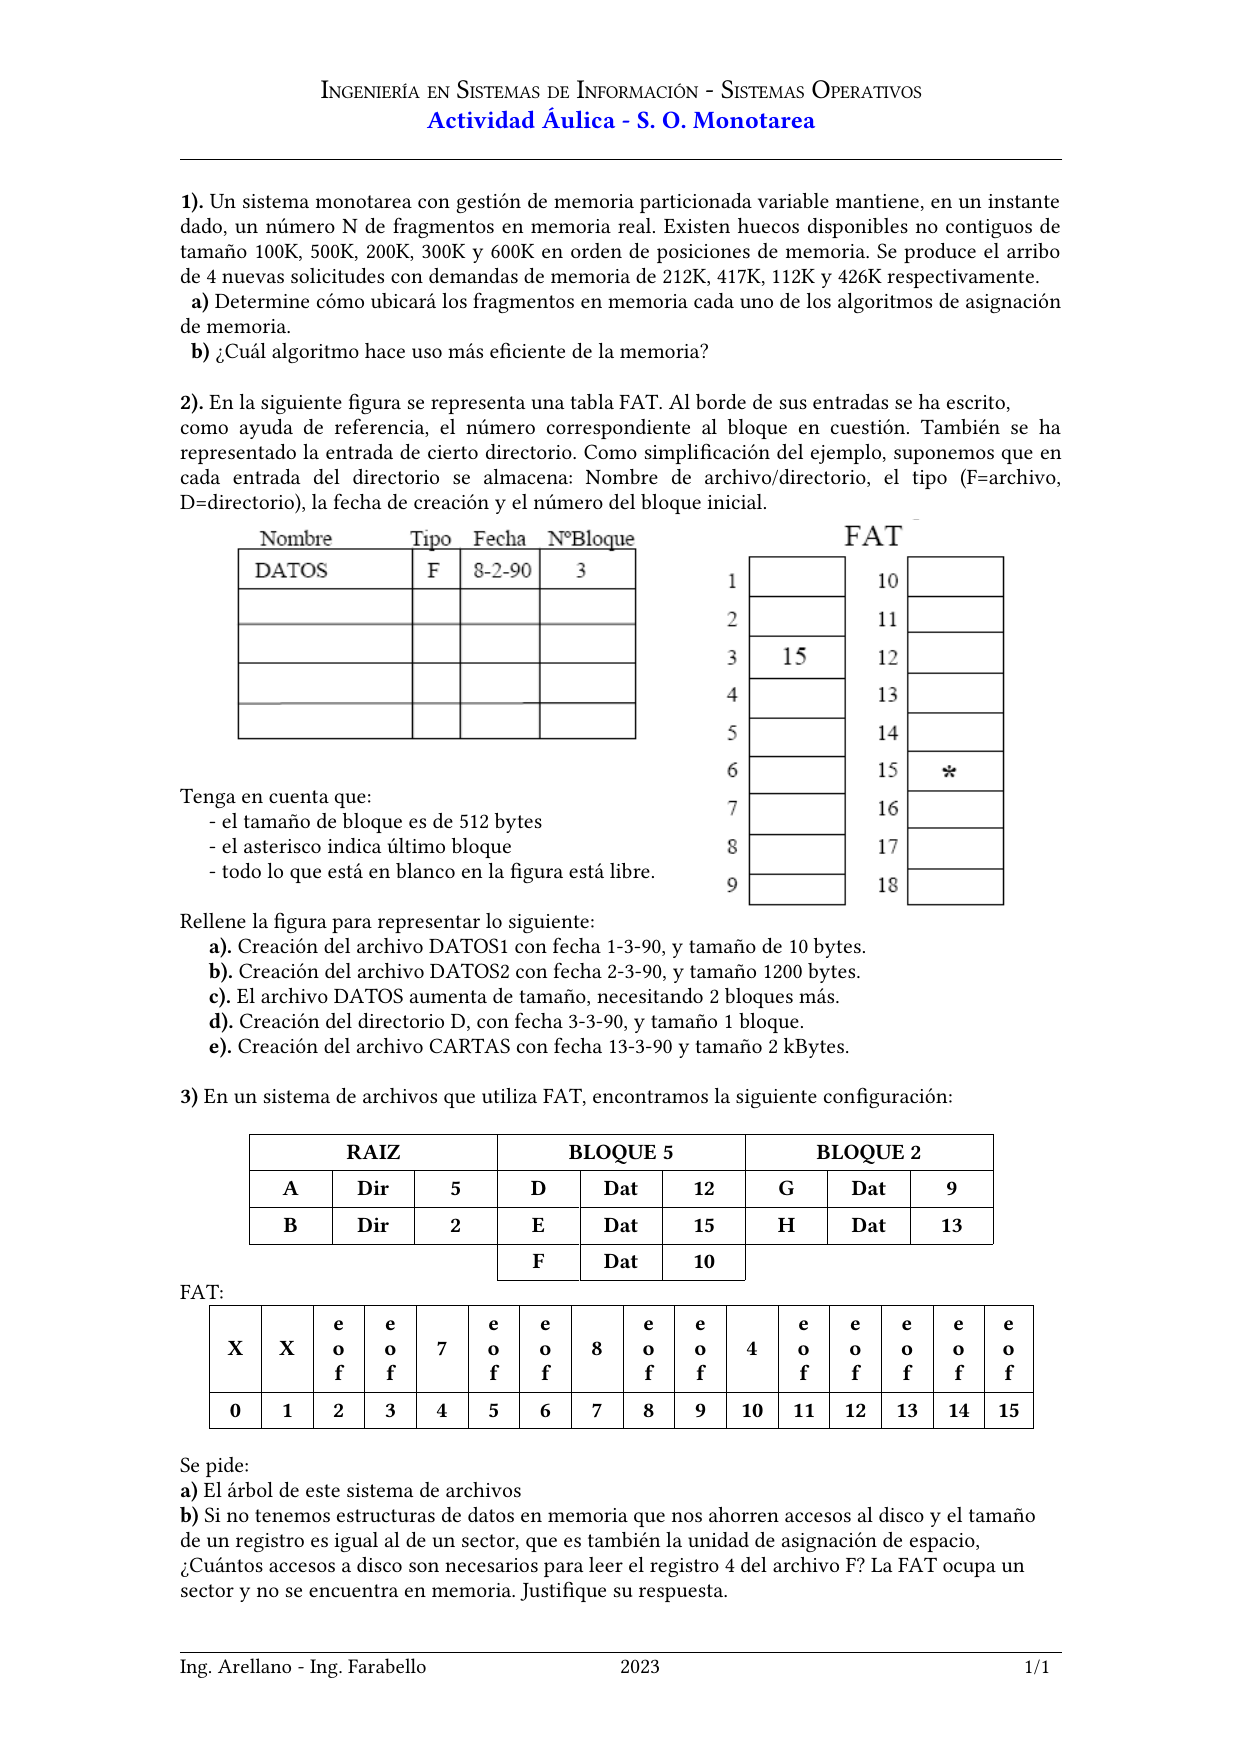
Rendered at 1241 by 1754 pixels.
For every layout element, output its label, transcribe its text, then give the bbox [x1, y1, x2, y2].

table_header X [262, 1306, 313, 1392]
text 1). Un sistema monotarea con gestión de memoria particionada variable mantiene, en un instante dado, un número N de fragmentos en memoria real. Existen huecos disponibles no contiguos de tamaño 100K, 500K, 200K, 300K y 600K en orden de posiciones de memoria. Se produce el arribo de 4 nuevas solicitudes con demandas de memoria de 212K, 417K, 112K y 426K respectivamente. [180, 189, 1062, 289]
table_cell 15 [985, 1393, 1033, 1428]
table_cell H [746, 1208, 827, 1244]
table_header e o f [830, 1306, 881, 1392]
table_header e o f [985, 1306, 1033, 1392]
table_cell Dat [828, 1208, 910, 1244]
text 3) En un sistema de archivos que utiliza FAT, encontramos la siguiente configuración: [180, 1084, 1062, 1109]
text - el asterisco indica último bloque [209, 834, 717, 859]
table_cell Dat [828, 1171, 910, 1207]
table_cell Dat [581, 1171, 662, 1207]
table_cell A [250, 1171, 332, 1207]
text Se pide: [180, 1453, 1062, 1478]
table_header BLOQUE 5 [498, 1135, 745, 1170]
table_cell 10 [727, 1393, 778, 1428]
table_cell F [498, 1245, 579, 1280]
text a). Creación del archivo DATOS1 con fecha 1-3-90, y tamaño de 10 bytes. [209, 934, 1062, 959]
table_header e o f [365, 1306, 416, 1392]
table_header 4 [727, 1306, 778, 1392]
text - el tamaño de bloque es de 512 bytes [209, 809, 717, 834]
table_cell 5 [469, 1393, 519, 1428]
text d). Creación del directorio D, con fecha 3-3-90, y tamaño 1 bloque. [209, 1009, 1062, 1034]
table_cell 12 [663, 1171, 745, 1207]
table_header X [210, 1306, 261, 1392]
table_header e o f [779, 1306, 829, 1392]
table_header e o f [469, 1306, 519, 1392]
table_cell 13 [882, 1393, 933, 1428]
table_cell Dir [333, 1171, 414, 1207]
table_cell 13 [911, 1208, 993, 1244]
table_header RAIZ [250, 1135, 497, 1170]
text FAT: [180, 1280, 1062, 1305]
text Rellene la figura para representar lo siguiente: [180, 909, 1062, 934]
table_cell 7 [572, 1393, 623, 1428]
text [1016, 859, 1062, 884]
text [1016, 834, 1062, 859]
text como ayuda de referencia, el número correspondiente al bloque en cuestión. También se ha representado la entrada de cierto directorio. Como simplificación del ejemplo, suponemos que en cada entrada del directorio se almacena: Nombre de archivo/directorio, el tipo (F=archivo, D=directorio), la fecha de creación y el número del bloque inicial. [180, 415, 1062, 515]
text [1016, 809, 1062, 834]
text a) El árbol de este sistema de archivos [180, 1478, 1062, 1503]
table_cell 8 [624, 1393, 674, 1428]
table_header 8 [572, 1306, 623, 1392]
text 2). En la siguiente figura se representa una tabla FAT. Al borde de sus entradas se ha escrito, [180, 390, 1062, 415]
text b) ¿Cuál algoritmo hace uso más eﬁciente de la memoria? [180, 339, 1062, 364]
table_header e o f [934, 1306, 984, 1392]
table_cell 12 [830, 1393, 881, 1428]
table_cell 6 [520, 1393, 571, 1428]
table_cell 2 [415, 1208, 497, 1244]
table_cell D [498, 1171, 579, 1207]
table_header BLOQUE 2 [746, 1135, 993, 1170]
table_cell 1 [262, 1393, 313, 1428]
table_cell 5 [415, 1171, 497, 1207]
table_cell B [250, 1208, 332, 1244]
table_cell 3 [365, 1393, 416, 1428]
table_cell [249, 1245, 497, 1280]
table_cell 14 [934, 1393, 984, 1428]
text b) Si no tenemos estructuras de datos en memoria que nos ahorren accesos al disco y el tamaño de un registro es igual al de un sector, que es también la unidad de asignación de espacio, ¿Cuántos accesos a disco son necesarios para leer el registro 4 del archivo F? La FAT ocupa un sector y no se encuentra en memoria. Justifique su respuesta. [180, 1503, 1062, 1603]
text e). Creación del archivo CARTAS con fecha 13-3-90 y tamaño 2 kBytes. [209, 1034, 1062, 1059]
text a) Determine cómo ubicará los fragmentos en memoria cada uno de los algoritmos de asignación de memoria. [180, 289, 1062, 339]
table_cell E [498, 1208, 579, 1244]
table_header e o f [520, 1306, 571, 1392]
text Tenga en cuenta que: [180, 784, 717, 809]
table_header e o f [314, 1306, 364, 1392]
table_cell G [746, 1171, 827, 1207]
table_cell Dir [333, 1208, 414, 1244]
table_cell 2 [314, 1393, 364, 1428]
table_header 7 [417, 1306, 468, 1392]
text [1016, 784, 1062, 809]
table_cell 11 [779, 1393, 829, 1428]
table_cell [746, 1245, 993, 1280]
table_header e o f [675, 1306, 726, 1392]
table_header e o f [882, 1306, 933, 1392]
text b). Creación del archivo DATOS2 con fecha 2-3-90, y tamaño 1200 bytes. [209, 959, 1062, 984]
table_cell Dat [581, 1245, 662, 1280]
table_cell 15 [663, 1208, 745, 1244]
table_cell 9 [911, 1171, 993, 1207]
text c). El archivo DATOS aumenta de tamaño, necesitando 2 bloques más. [209, 984, 1062, 1009]
table_cell Dat [581, 1208, 662, 1244]
table_cell 0 [210, 1393, 261, 1428]
table_cell 9 [675, 1393, 726, 1428]
text - todo lo que está en blanco en la figura está libre. [209, 859, 717, 884]
table_cell 10 [663, 1245, 745, 1280]
table_header e o f [624, 1306, 674, 1392]
table_cell 4 [417, 1393, 468, 1428]
